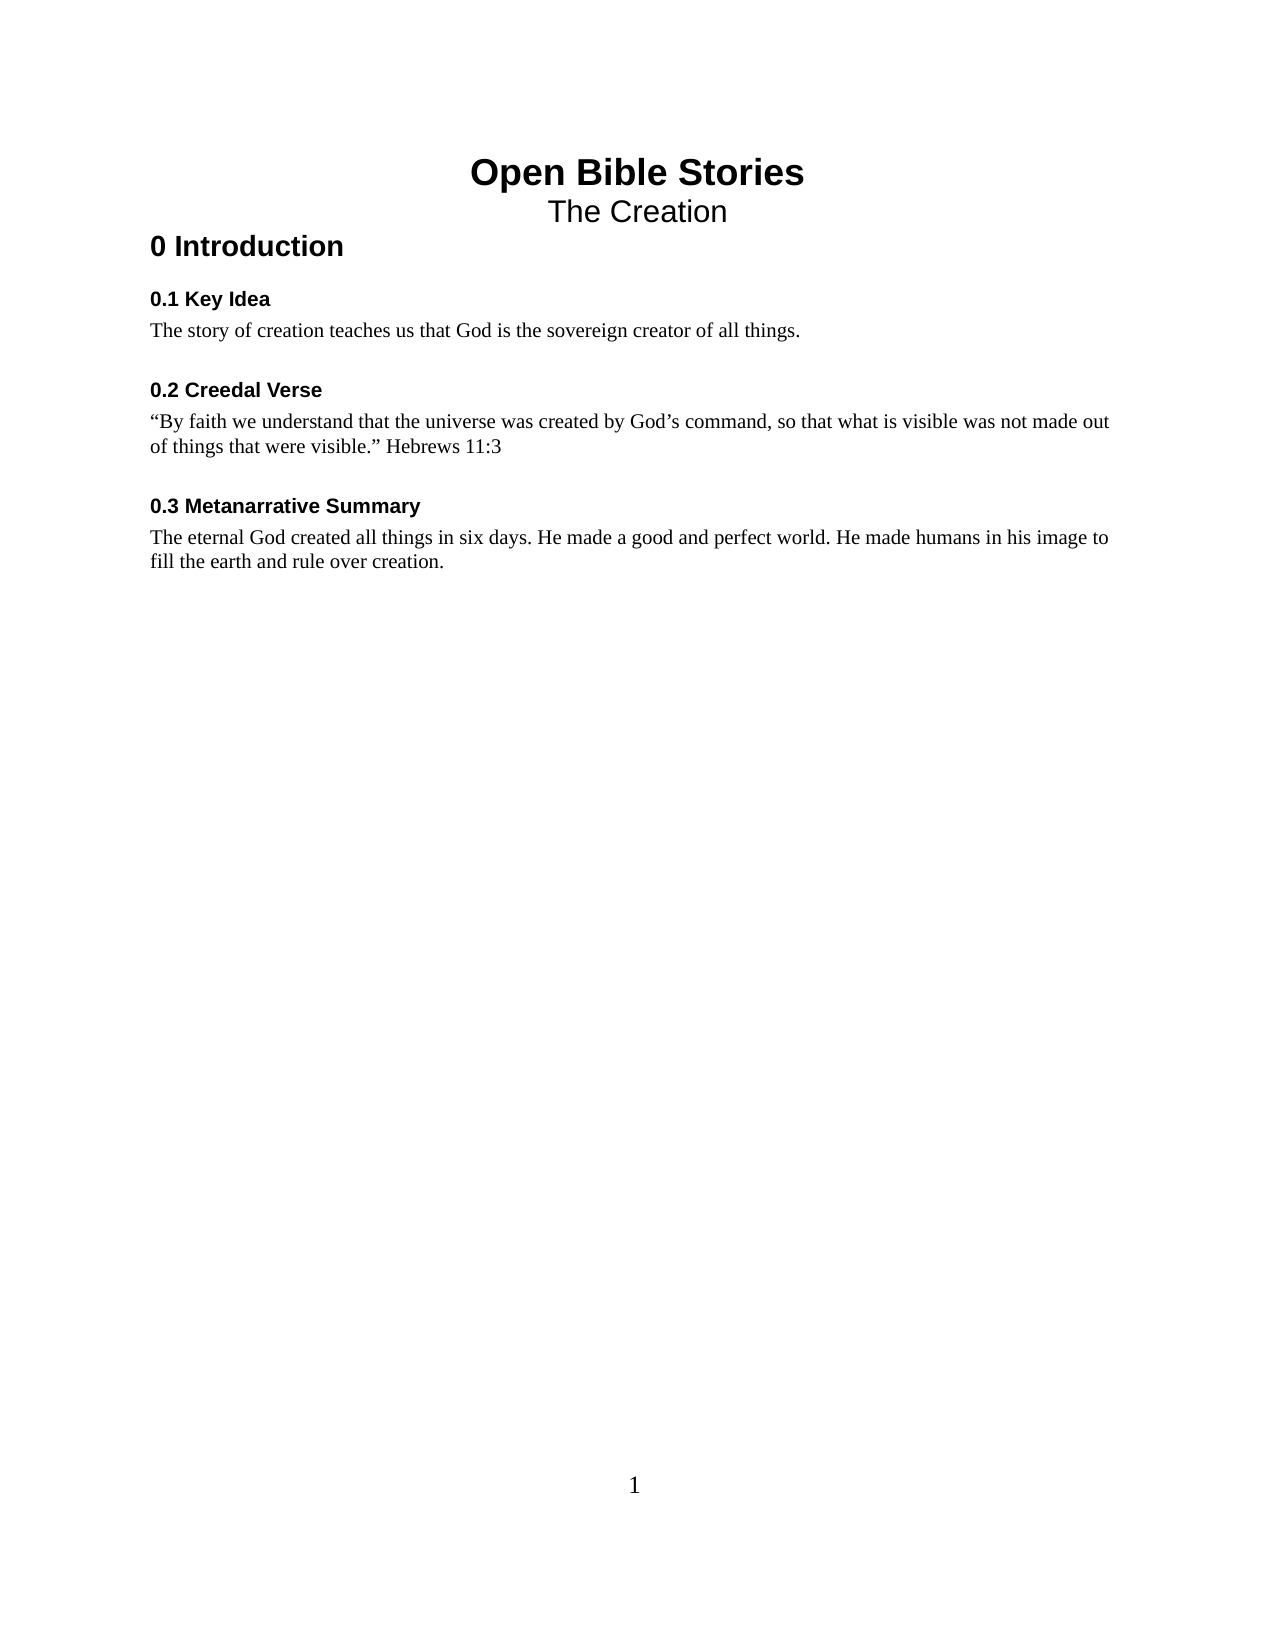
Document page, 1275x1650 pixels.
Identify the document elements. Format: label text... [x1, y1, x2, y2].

subtitle 0.3 Metanarrative Summary [150, 493, 1125, 517]
text “By faith we understand that the universe was created by God’s command, so that what is visible was not made out of things that were visible.” Hebrews 11:3 [150, 409, 1125, 458]
subtitle 0 Introduction [150, 229, 1125, 263]
subtitle 0.2 Creedal Verse [150, 378, 1125, 402]
subtitle The Creation [150, 193, 1125, 229]
text The eternal God created all things in six days. He made a good and perfect world. He made humans in his image to fill the earth and rule over creation. [150, 525, 1125, 573]
title Open Bible Stories [150, 150, 1125, 193]
subtitle 0.1 Key Idea [150, 287, 1125, 311]
text The story of creation teaches us that God is the sovereign creator of all things. [150, 318, 1125, 342]
